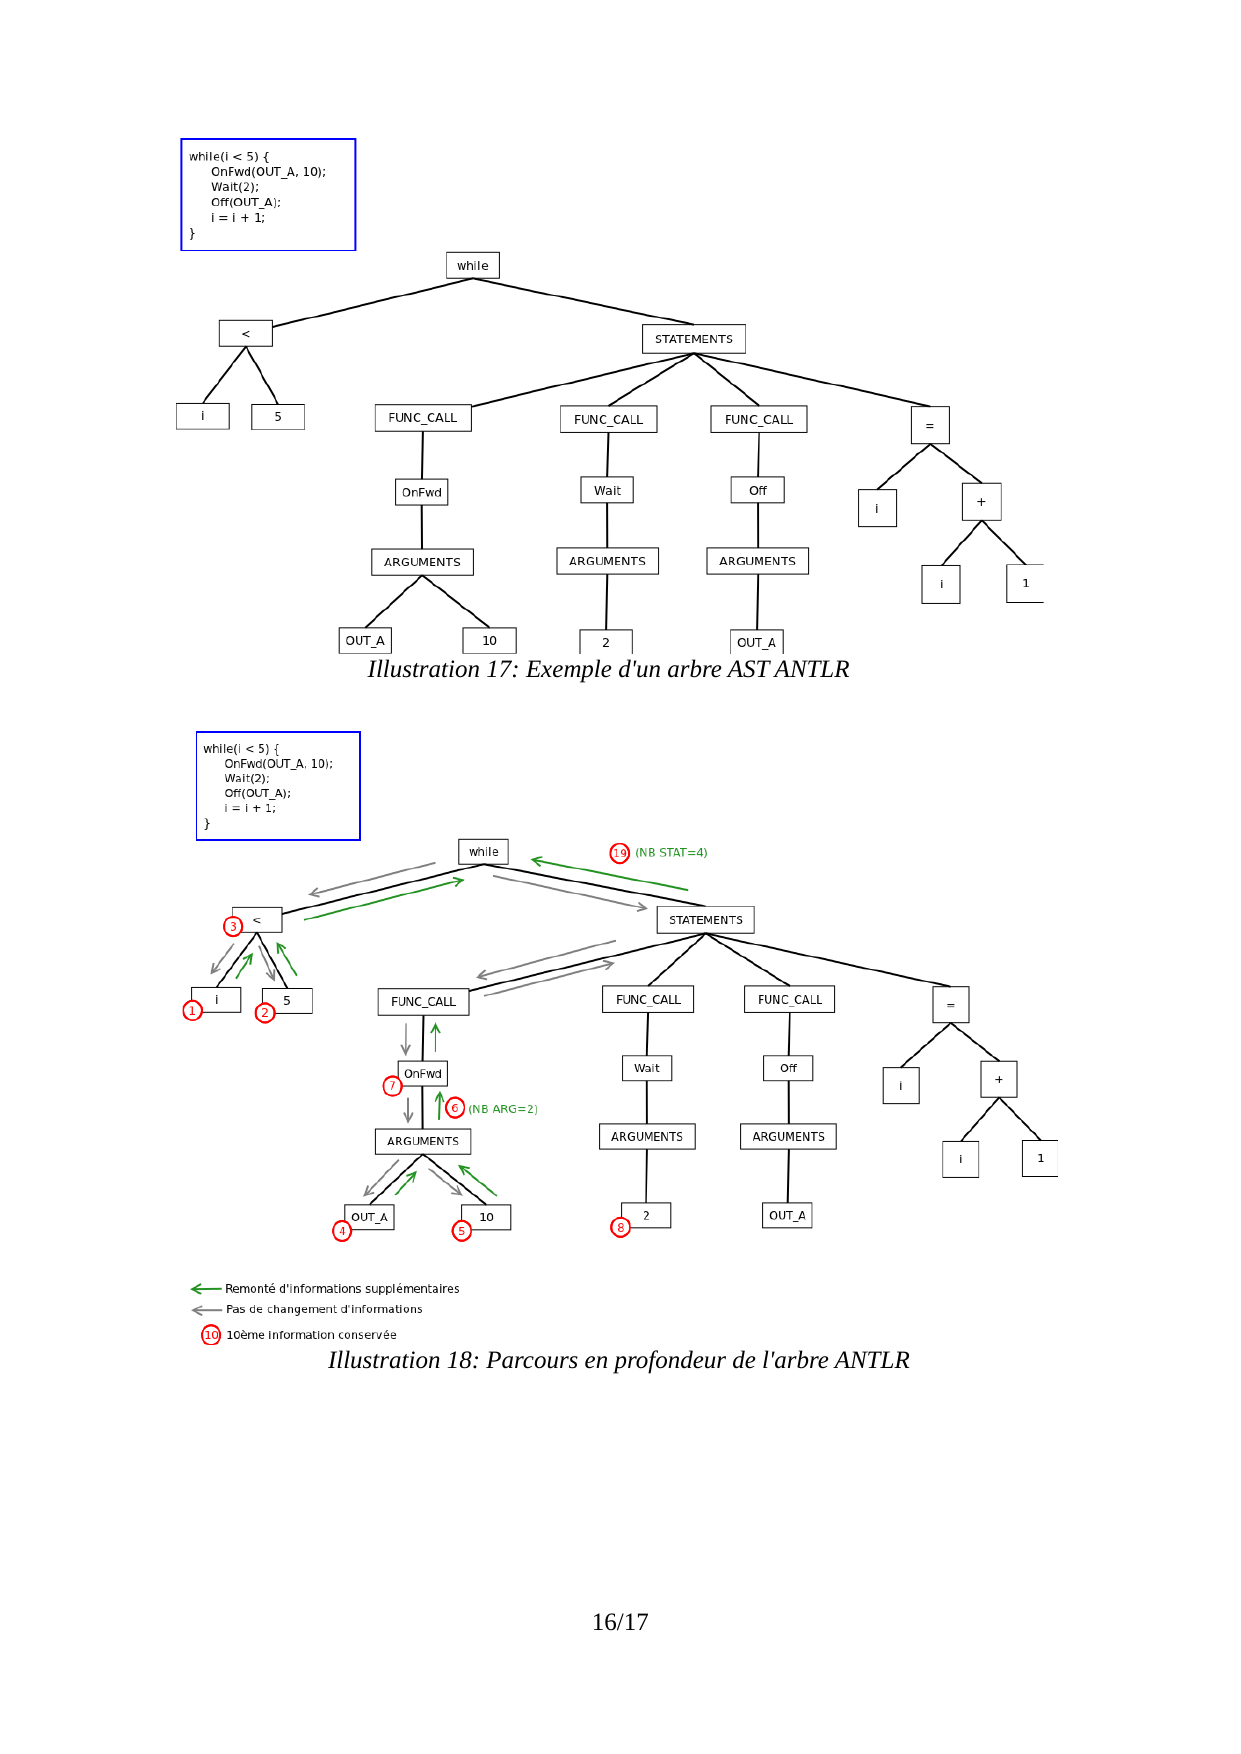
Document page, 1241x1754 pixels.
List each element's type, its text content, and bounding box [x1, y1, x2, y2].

picture [182, 731, 1058, 1345]
text Illustration 17: Exemple d'un arbre AST ANTLR [176, 654, 1043, 683]
picture [176, 138, 1044, 654]
text Illustration 18: Parcours en profondeur de l'arbre ANTLR [182, 1345, 1058, 1373]
